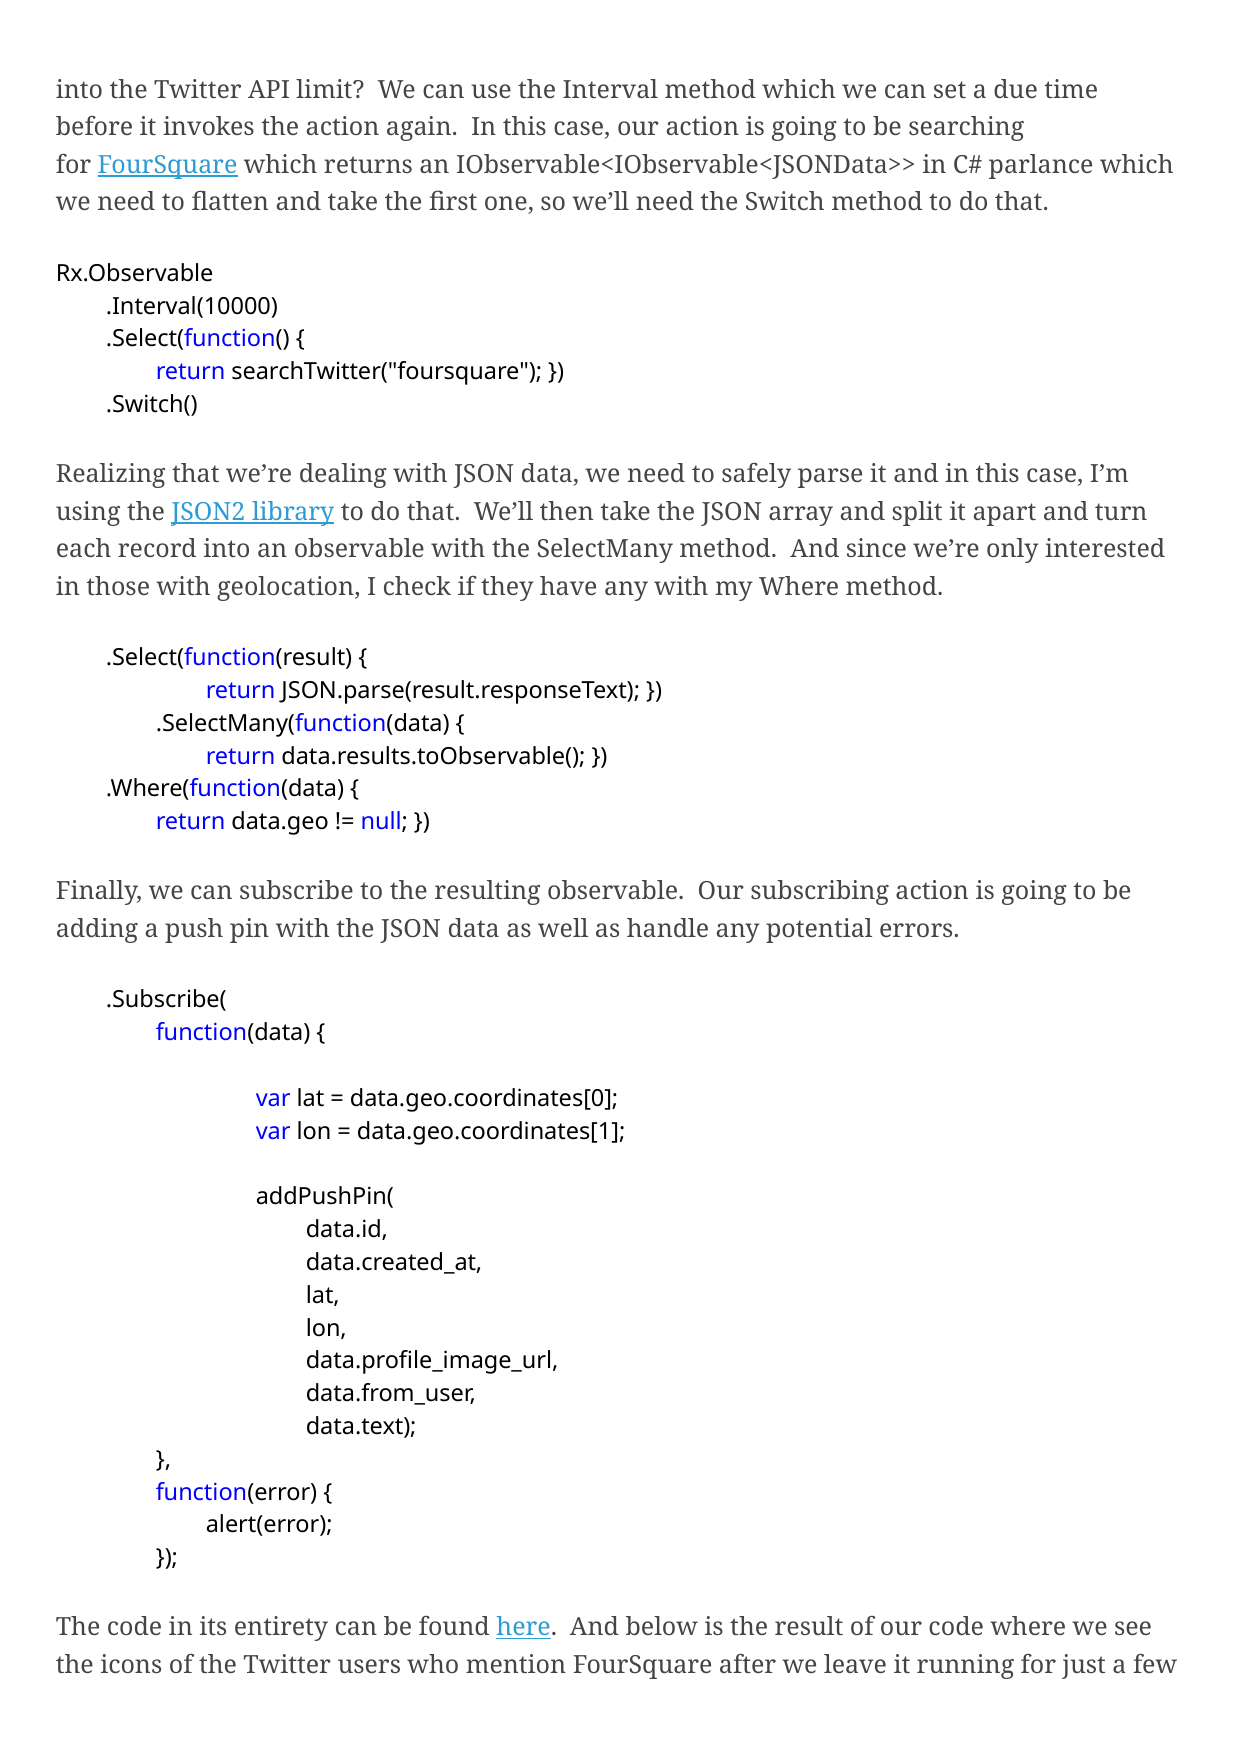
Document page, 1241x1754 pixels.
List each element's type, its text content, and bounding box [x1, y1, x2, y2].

text .Subscribe( [56, 982, 1178, 1015]
text .SelectMany(function(data) { [56, 705, 1178, 738]
text var lon = data.geo.coordinates[1]; [56, 1113, 1178, 1146]
text .Select(function(result) { [56, 640, 1178, 672]
text alert(error); [56, 1507, 1178, 1540]
text }); [56, 1540, 1178, 1572]
text Finally, we can subscribe to the resulting observable. Our subscribing action is going to be adding a push pin with the JSON data as well as handle any potential errors. [56, 869, 1178, 944]
text data.profile_image_url, [56, 1343, 1178, 1376]
text return JSON.parse(result.responseText); }) [56, 672, 1178, 705]
text data.created_at, [56, 1244, 1178, 1277]
text The code in its entirety can be found here. And below is the result of our code where we see the icons of the Twitter users who mention FourSquare after we leave it running for just a few [56, 1605, 1178, 1680]
text data.from_user, [56, 1376, 1178, 1408]
text return data.geo != null; }) [56, 804, 1178, 837]
text Rx.Observable [56, 255, 1178, 288]
text into the Twitter API limit? We can use the Interval method which we can set a due time before it invokes the action again. In this case, our action is going to be searching for FourSquare which returns an IObservable<IObservable<JSONData>> in C# parlance which we need to flatten and take the first one, so we’ll need the Switch method to do that. [56, 68, 1178, 218]
text addPushPin( [56, 1179, 1178, 1212]
text .Interval(10000) [56, 288, 1178, 321]
text return data.results.toObservable(); }) [56, 738, 1178, 771]
text .Select(function() { [56, 321, 1178, 354]
text data.id, [56, 1212, 1178, 1244]
text lat, [56, 1277, 1178, 1310]
text var lat = data.geo.coordinates[0]; [56, 1080, 1178, 1113]
text Realizing that we’re dealing with JSON data, we need to safely parse it and in this case, I’m using the JSON2 library to do that. We’ll then take the JSON array and split it apart and turn each record into an observable with the SelectMany method. And since we’re only interested in those with geolocation, I check if they have any with my Where method. [56, 452, 1178, 602]
text function(error) { [56, 1474, 1178, 1507]
text data.text); [56, 1408, 1178, 1441]
text .Where(function(data) { [56, 771, 1178, 804]
text return searchTwitter("foursquare"); }) [56, 354, 1178, 387]
text }, [56, 1441, 1178, 1474]
text .Switch() [56, 387, 1178, 419]
text lon, [56, 1310, 1178, 1343]
text function(data) { [56, 1015, 1178, 1047]
